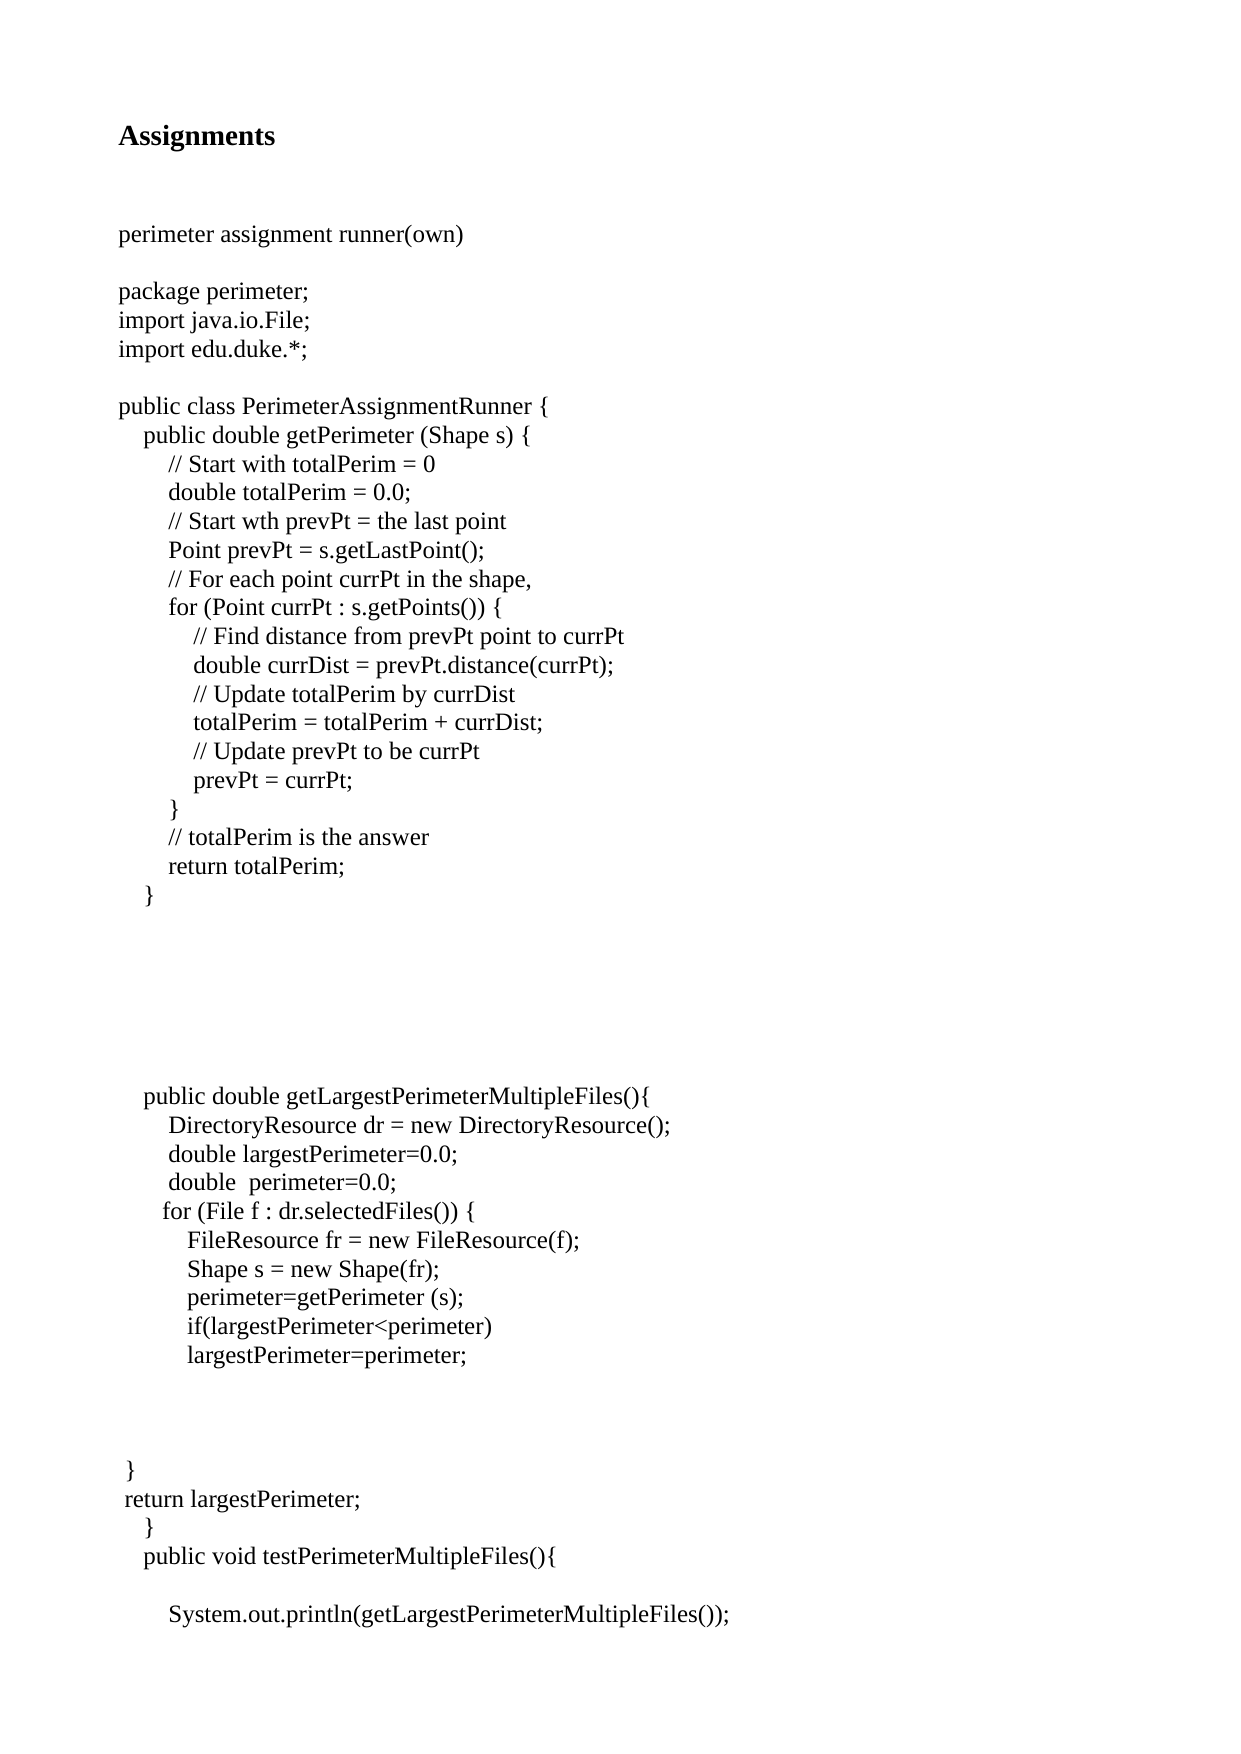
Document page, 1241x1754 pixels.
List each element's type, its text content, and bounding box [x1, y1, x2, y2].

text return totalPerim; [118, 851, 1122, 880]
text public class PerimeterAssignmentRunner { [118, 391, 1122, 420]
text totalPerim = totalPerim + currDist; [118, 707, 1122, 736]
text // For each point currPt in the shape, [118, 564, 1122, 592]
text FileResource fr = new FileResource(f); [118, 1225, 1122, 1254]
text // Find distance from prevPt point to currPt [118, 621, 1122, 650]
text import java.io.File; [118, 305, 1122, 334]
text for (File f : dr.selectedFiles()) { [118, 1196, 1122, 1225]
text // Start with totalPerim = 0 [118, 449, 1122, 477]
text Assignments [118, 118, 1122, 152]
text } [118, 1512, 1122, 1541]
text Point prevPt = s.getLastPoint(); [118, 535, 1122, 564]
text double totalPerim = 0.0; [118, 477, 1122, 506]
text perimeter=getPerimeter (s); [118, 1282, 1122, 1311]
text } [118, 1455, 1122, 1484]
text prevPt = currPt; [118, 765, 1122, 794]
text double largestPerimeter=0.0; [118, 1139, 1122, 1167]
text Shape s = new Shape(fr); [118, 1254, 1122, 1282]
text // Start wth prevPt = the last point [118, 506, 1122, 535]
text // Update prevPt to be currPt [118, 736, 1122, 765]
text largestPerimeter=perimeter; [118, 1340, 1122, 1369]
text package perimeter; [118, 276, 1122, 305]
text public double getLargestPerimeterMultipleFiles(){ [118, 1081, 1122, 1110]
text public double getPerimeter (Shape s) { [118, 420, 1122, 449]
text if(largestPerimeter<perimeter) [118, 1311, 1122, 1340]
text public void testPerimeterMultipleFiles(){ [118, 1541, 1122, 1570]
text import edu.duke.*; [118, 334, 1122, 362]
text DirectoryResource dr = new DirectoryResource(); [118, 1110, 1122, 1139]
text // Update totalPerim by currDist [118, 679, 1122, 707]
text System.out.println(getLargestPerimeterMultipleFiles()); [118, 1599, 1122, 1627]
text } [118, 880, 1122, 909]
text // totalPerim is the answer [118, 822, 1122, 851]
text for (Point currPt : s.getPoints()) { [118, 592, 1122, 621]
text return largestPerimeter; [118, 1484, 1122, 1512]
text perimeter assignment runner(own) [118, 219, 1122, 247]
text double perimeter=0.0; [118, 1167, 1122, 1196]
text double currDist = prevPt.distance(currPt); [118, 650, 1122, 679]
text } [118, 794, 1122, 822]
